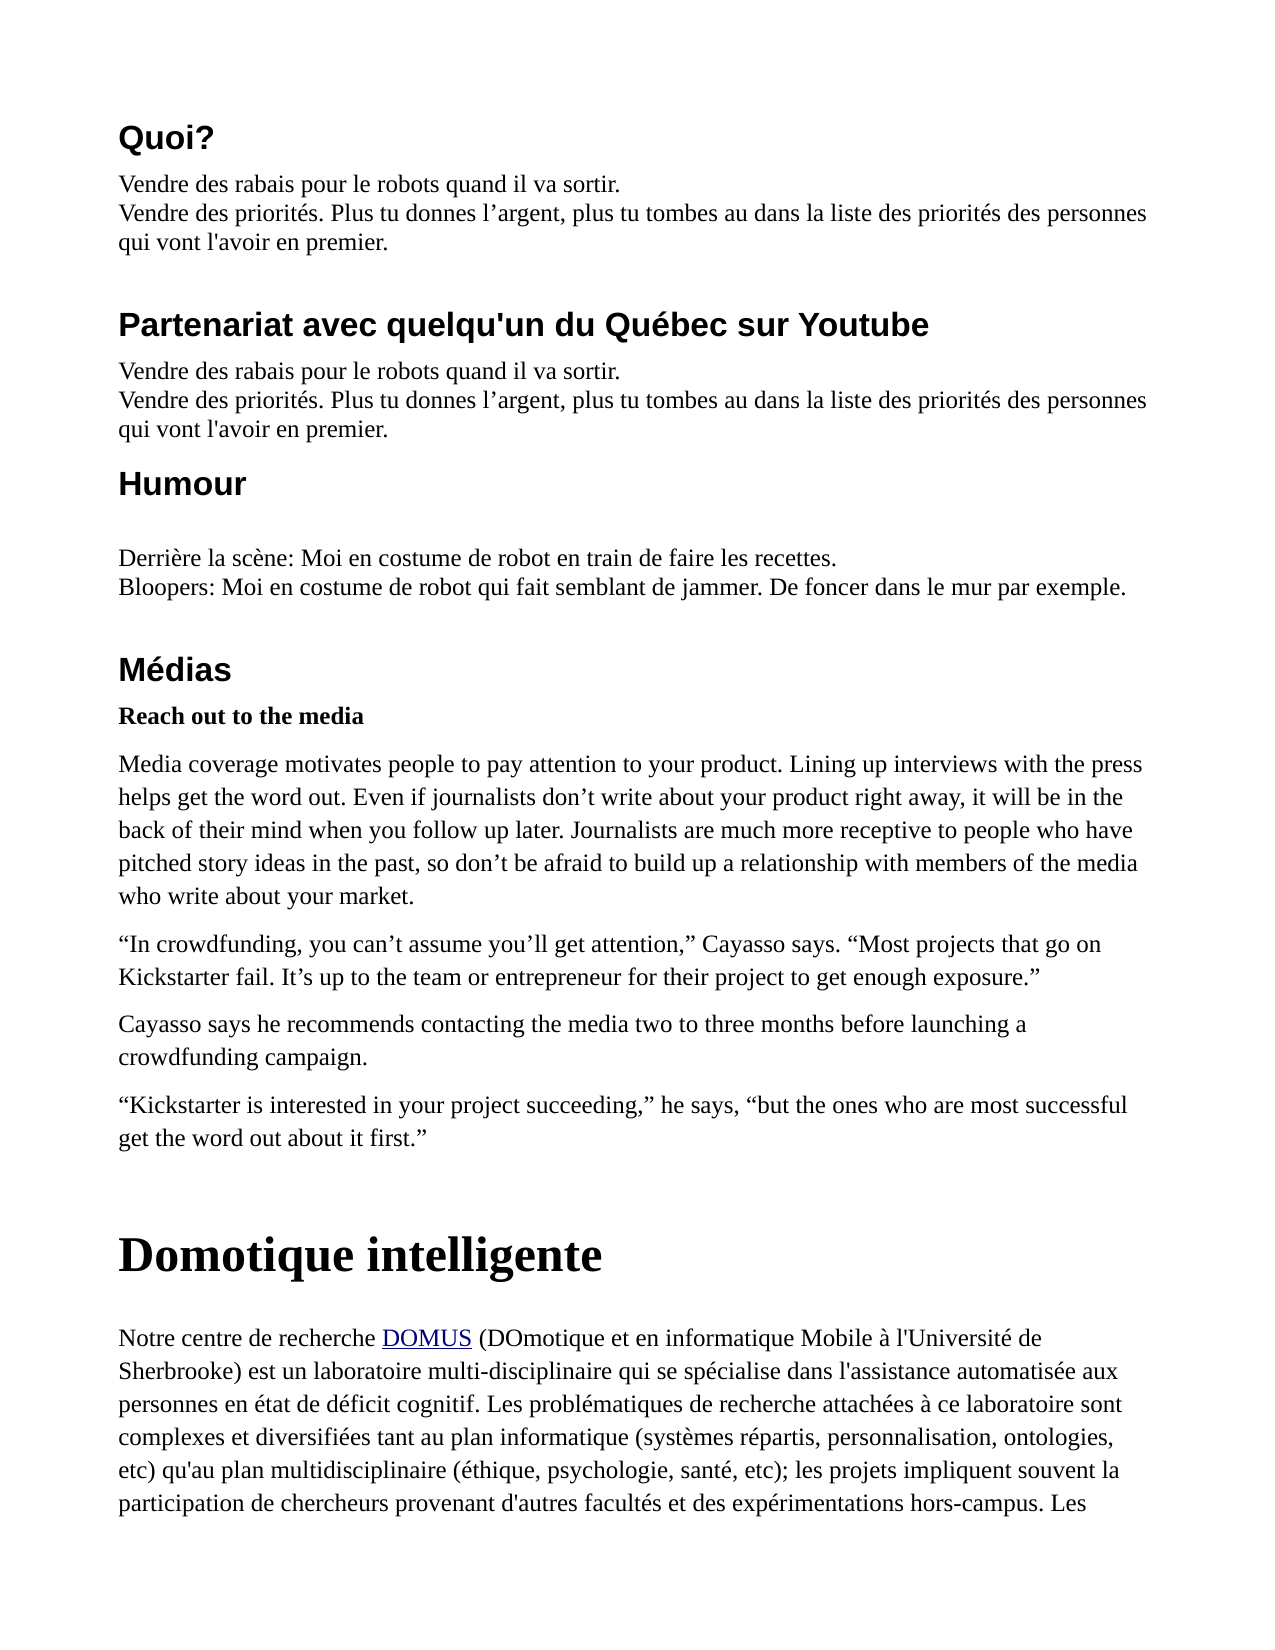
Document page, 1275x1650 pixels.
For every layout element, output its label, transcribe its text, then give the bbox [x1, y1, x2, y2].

text Vendre des rabais pour le robots quand il va sortir. [118, 169, 1157, 198]
text “In crowdfunding, you can’t assume you’ll get attention,” Cayasso says. “Most projects that go on Kickstarter fail. It’s up to the team or entrepreneur for their project to get enough exposure.” [118, 929, 1157, 991]
text “Kickstarter is interested in your project succeeding,” he says, “but the ones who are most successful get the word out about it first.” [118, 1090, 1157, 1152]
subtitle Médias [118, 650, 1157, 689]
text Bloopers: Moi en costume de robot qui fait semblant de jammer. De foncer dans le mur par exemple. [118, 572, 1157, 601]
subtitle Quoi? [118, 118, 1157, 157]
text Vendre des rabais pour le robots quand il va sortir. [118, 356, 1157, 385]
text Vendre des priorités. Plus tu donnes l’argent, plus tu tombes au dans la liste des priorités des personnes qui vont l'avoir en premier. [118, 385, 1157, 442]
subtitle Domotique intelligente [118, 1224, 1157, 1282]
text Derrière la scène: Moi en costume de robot en train de faire les recettes. [118, 543, 1157, 572]
text Vendre des priorités. Plus tu donnes l’argent, plus tu tombes au dans la liste des priorités des personnes qui vont l'avoir en premier. [118, 198, 1157, 256]
text Media coverage motivates people to pay attention to your product. Lining up interviews with the press helps get the word out. Even if journalists don’t write about your product right away, it will be in the back of their mind when you follow up later. Journalists are much more receptive to people who have pitched story ideas in the past, so don’t be afraid to build up a relationship with members of the media who write about your market. [118, 749, 1157, 910]
text Reach out to the media [118, 701, 1157, 730]
subtitle Partenariat avec quelqu'un du Québec sur Youtube [118, 305, 1157, 344]
subtitle Humour [118, 463, 1157, 502]
text Notre centre de recherche DOMUS (DOmotique et en informatique Mobile à l'Université de Sherbrooke) est un laboratoire multi-disciplinaire qui se spécialise dans l'assistance automatisée aux personnes en état de déficit cognitif. Les problématiques de recherche attachées à ce laboratoire sont complexes et diversifiées tant au plan informatique (systèmes répartis, personnalisation, ontologies, etc) qu'au plan multidisciplinaire (éthique, psychologie, santé, etc); les projets impliquent souvent la participation de chercheurs provenant d'autres facultés et des expérimentations hors-campus. Les [118, 1323, 1157, 1517]
text Cayasso says he recommends contacting the media two to three months before launching a crowdfunding campaign. [118, 1009, 1157, 1071]
